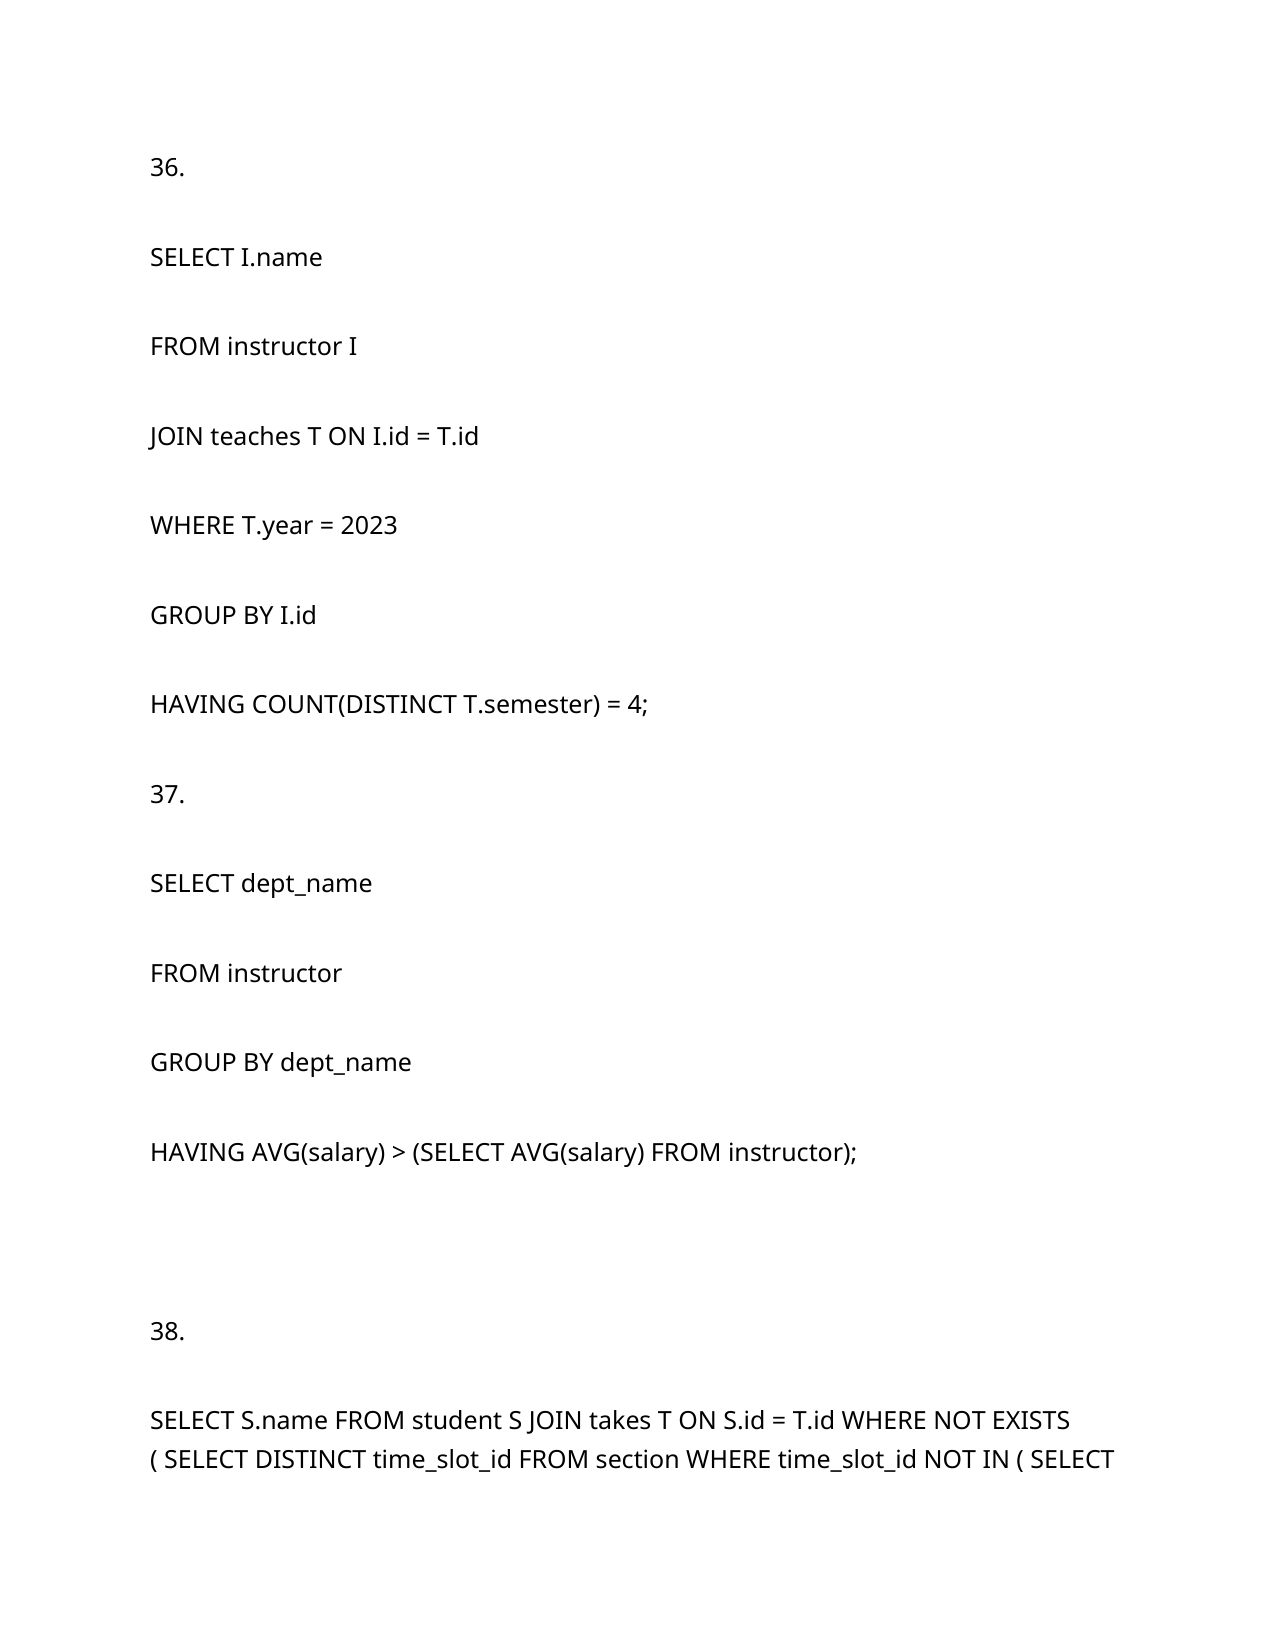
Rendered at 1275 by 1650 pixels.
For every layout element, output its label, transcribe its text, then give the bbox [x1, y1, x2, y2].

text SELECT I.name [150, 239, 1125, 273]
text JOIN teaches T ON I.id = T.id [150, 418, 1125, 452]
text FROM instructor I [150, 329, 1125, 363]
text SELECT S.name FROM student S JOIN takes T ON S.id = T.id WHERE NOT EXISTS ( SELECT DISTINCT time_slot_id FROM section WHERE time_slot_id NOT IN ( SELECT [150, 1403, 1125, 1476]
text HAVING COUNT(DISTINCT T.semester) = 4; [150, 687, 1125, 721]
text SELECT dept_name [150, 866, 1125, 900]
text FROM instructor [150, 955, 1125, 989]
text 38. [150, 1313, 1125, 1347]
text GROUP BY I.id [150, 597, 1125, 631]
text 36. [150, 150, 1125, 184]
text 37. [150, 776, 1125, 810]
text GROUP BY dept_name [150, 1045, 1125, 1079]
text WHERE T.year = 2023 [150, 508, 1125, 542]
text HAVING AVG(salary) > (SELECT AVG(salary) FROM instructor); [150, 1134, 1125, 1168]
